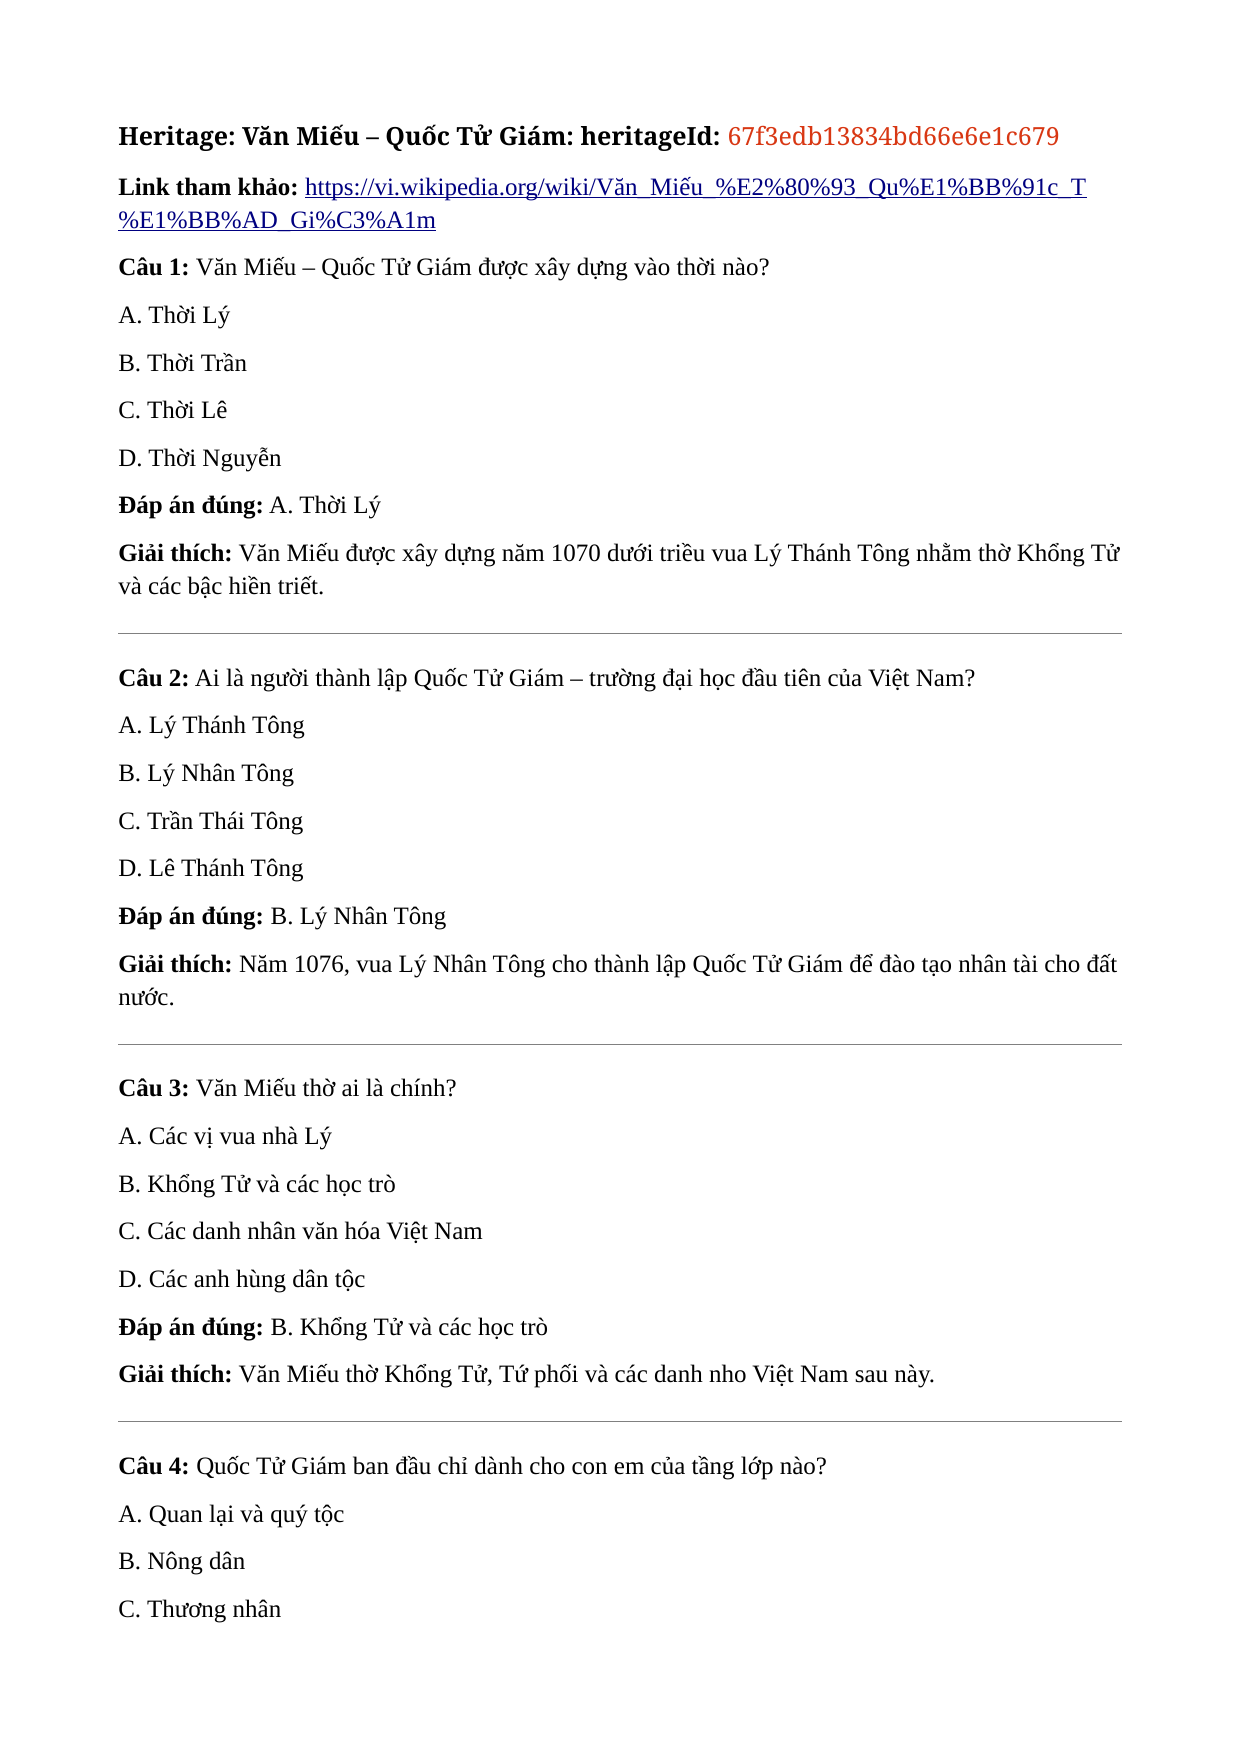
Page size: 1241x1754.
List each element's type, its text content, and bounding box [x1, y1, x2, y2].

text Câu 3: Văn Miếu thờ ai là chính? [118, 1073, 1122, 1102]
text D. Các anh hùng dân tộc [118, 1264, 1122, 1293]
text A. Thời Lý [118, 300, 1122, 329]
text Câu 1: Văn Miếu – Quốc Tử Giám được xây dựng vào thời nào? [118, 252, 1122, 281]
text Đáp án đúng: B. Khổng Tử và các học trò [118, 1312, 1122, 1340]
text B. Nông dân [118, 1546, 1122, 1575]
text C. Thời Lê [118, 395, 1122, 424]
text B. Khổng Tử và các học trò [118, 1169, 1122, 1197]
text Giải thích: Văn Miếu được xây dựng năm 1070 dưới triều vua Lý Thánh Tông nhằm thờ Khổng Tử và các bậc hiền triết. [118, 538, 1122, 600]
text D. Thời Nguyễn [118, 443, 1122, 472]
text D. Lê Thánh Tông [118, 853, 1122, 882]
text Giải thích: Văn Miếu thờ Khổng Tử, Tứ phối và các danh nho Việt Nam sau này. [118, 1359, 1122, 1388]
text Đáp án đúng: B. Lý Nhân Tông [118, 901, 1122, 930]
text C. Trần Thái Tông [118, 806, 1122, 834]
text A. Các vị vua nhà Lý [118, 1121, 1122, 1150]
text Link tham khảo: https://vi.wikipedia.org/wiki/Văn_Miếu_%E2%80%93_Qu%E1%BB%91c_T%E1%BB%AD_Gi%C3%A1m [118, 172, 1122, 234]
text A. Quan lại và quý tộc [118, 1499, 1122, 1527]
text Heritage: Văn Miếu – Quốc Tử Giám: heritageId: 67f3edb13834bd66e6e1c679 [118, 118, 1122, 152]
text A. Lý Thánh Tông [118, 711, 1122, 739]
text Câu 4: Quốc Tử Giám ban đầu chỉ dành cho con em của tầng lớp nào? [118, 1451, 1122, 1480]
text C. Các danh nhân văn hóa Việt Nam [118, 1216, 1122, 1245]
text Giải thích: Năm 1076, vua Lý Nhân Tông cho thành lập Quốc Tử Giám để đào tạo nhân tài cho đất nước. [118, 949, 1122, 1010]
text B. Lý Nhân Tông [118, 758, 1122, 787]
text Câu 2: Ai là người thành lập Quốc Tử Giám – trường đại học đầu tiên của Việt Nam? [118, 663, 1122, 692]
text B. Thời Trần [118, 348, 1122, 376]
text C. Thương nhân [118, 1594, 1122, 1623]
text Đáp án đúng: A. Thời Lý [118, 491, 1122, 519]
